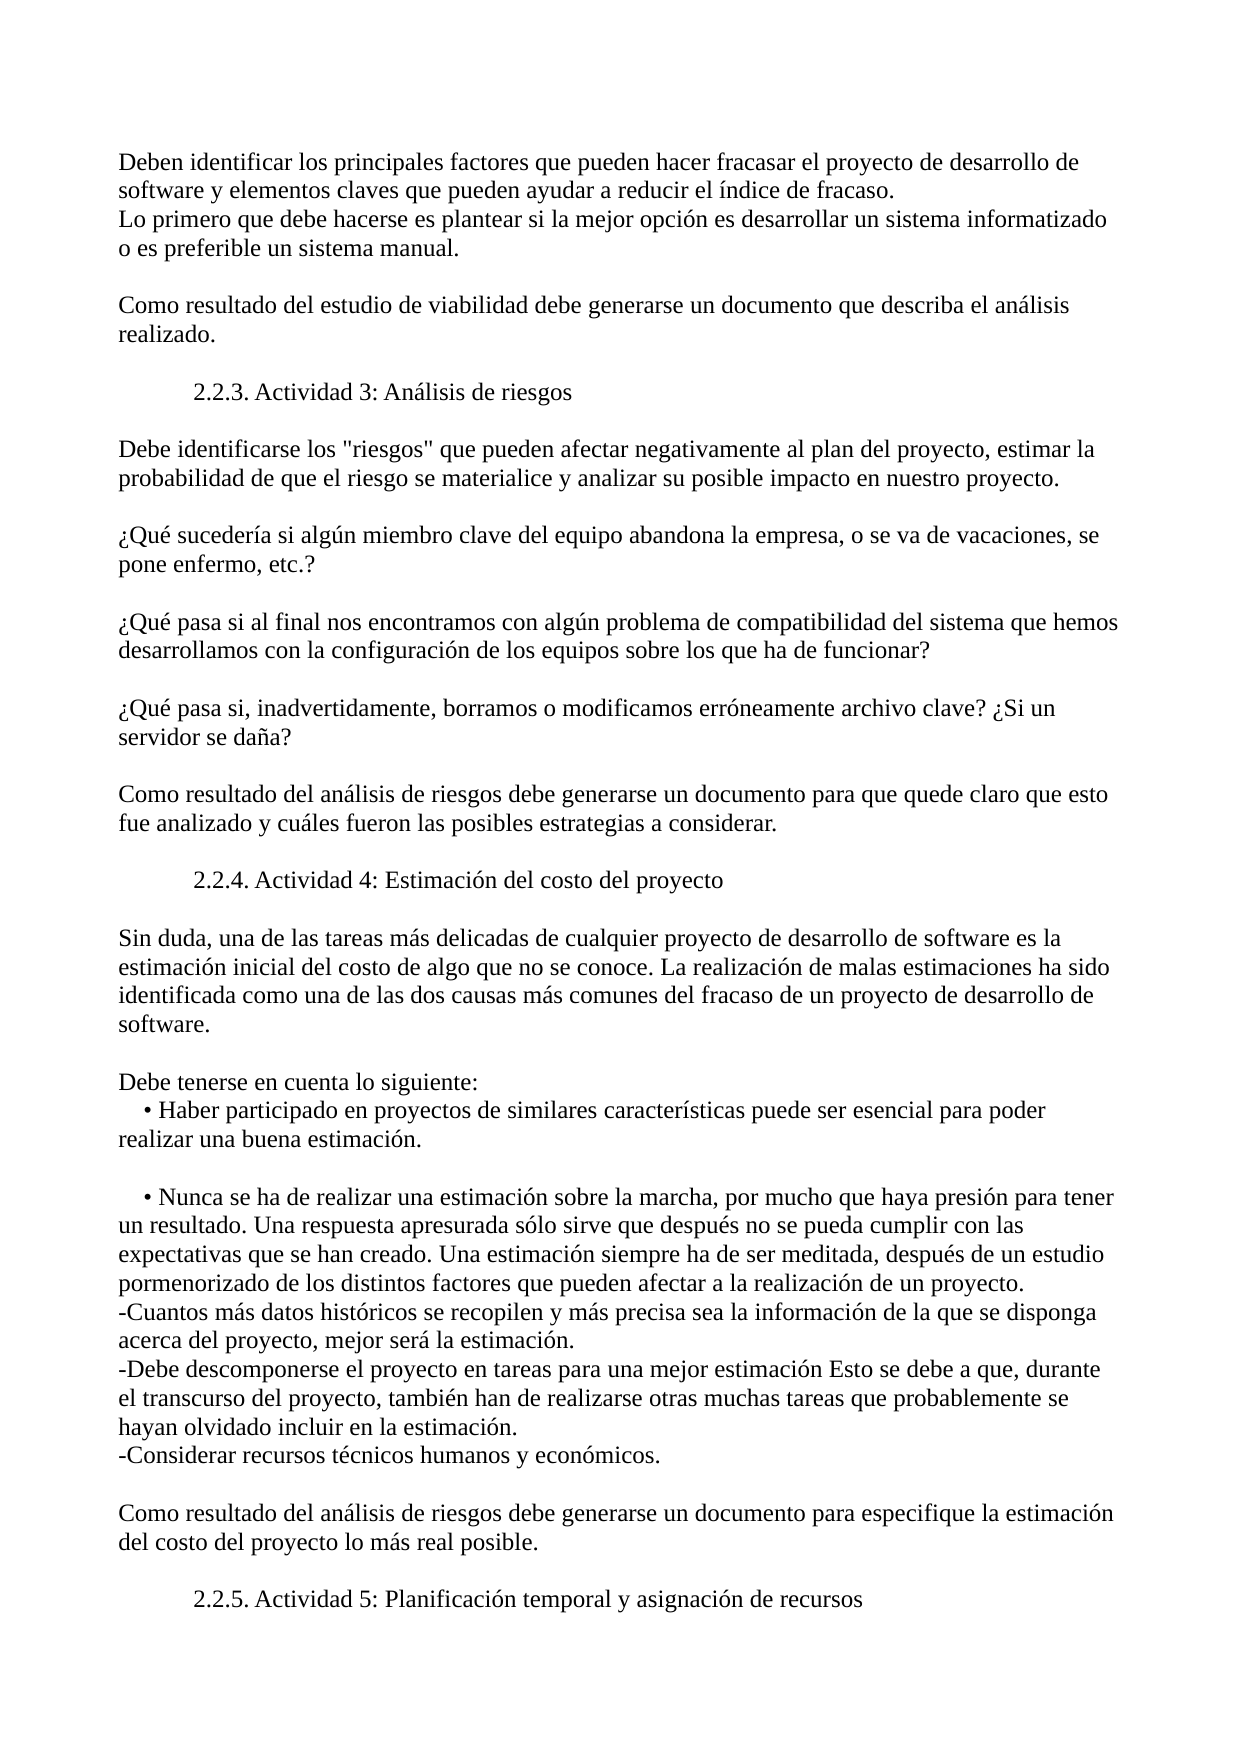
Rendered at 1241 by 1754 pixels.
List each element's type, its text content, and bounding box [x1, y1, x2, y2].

text 2.2.5. Actividad 5: Planificación temporal y asignación de recursos [118, 1584, 1122, 1613]
text Sin duda, una de las tareas más delicadas de cualquier proyecto de desarrollo de software es la estimación inicial del costo de algo que no se conoce. La realización de malas estimaciones ha sido identificada como una de las dos causas más comunes del fracaso de un proyecto de desarrollo de software. [118, 923, 1122, 1038]
text -Considerar recursos técnicos humanos y económicos. [118, 1441, 1122, 1469]
text Como resultado del estudio de viabilidad debe generarse un documento que describa el análisis realizado. [118, 291, 1122, 348]
text • Nunca se ha de realizar una estimación sobre la marcha, por mucho que haya presión para tener un resultado. Una respuesta apresurada sólo sirve que después no se pueda cumplir con las expectativas que se han creado. Una estimación siempre ha de ser meditada, después de un estudio pormenorizado de los distintos factores que pueden afectar a la realización de un proyecto. [118, 1182, 1122, 1297]
text Como resultado del análisis de riesgos debe generarse un documento para especifique la estimación del costo del proyecto lo más real posible. [118, 1498, 1122, 1556]
text 2.2.3. Actividad 3: Análisis de riesgos [118, 377, 1122, 406]
text Lo primero que debe hacerse es plantear si la mejor opción es desarrollar un sistema informatizado o es preferible un sistema manual. [118, 204, 1122, 262]
text -Cuantos más datos históricos se recopilen y más precisa sea la información de la que se disponga acerca del proyecto, mejor será la estimación. [118, 1297, 1122, 1354]
text • Haber participado en proyectos de similares características puede ser esencial para poder realizar una buena estimación. [118, 1096, 1122, 1153]
text Debe tenerse en cuenta lo siguiente: [118, 1067, 1122, 1096]
text Debe identificarse los "riesgos" que pueden afectar negativamente al plan del proyecto, estimar la probabilidad de que el riesgo se materialice y analizar su posible impacto en nuestro proyecto. [118, 434, 1122, 492]
text ¿Qué pasa si, inadvertidamente, borramos o modificamos erróneamente archivo clave? ¿Si un servidor se daña? [118, 693, 1122, 751]
text Como resultado del análisis de riesgos debe generarse un documento para que quede claro que esto fue analizado y cuáles fueron las posibles estrategias a considerar. [118, 779, 1122, 837]
text 2.2.4. Actividad 4: Estimación del costo del proyecto [118, 866, 1122, 894]
text ¿Qué pasa si al final nos encontramos con algún problema de compatibilidad del sistema que hemos desarrollamos con la configuración de los equipos sobre los que ha de funcionar? [118, 607, 1122, 664]
text ¿Qué sucedería si algún miembro clave del equipo abandona la empresa, o se va de vacaciones, se pone enfermo, etc.? [118, 521, 1122, 578]
text -Debe descomponerse el proyecto en tareas para una mejor estimación Esto se debe a que, durante el transcurso del proyecto, también han de realizarse otras muchas tareas que probablemente se hayan olvidado incluir en la estimación. [118, 1354, 1122, 1441]
text Deben identificar los principales factores que pueden hacer fracasar el proyecto de desarrollo de software y elementos claves que pueden ayudar a reducir el índice de fracaso. [118, 147, 1122, 204]
